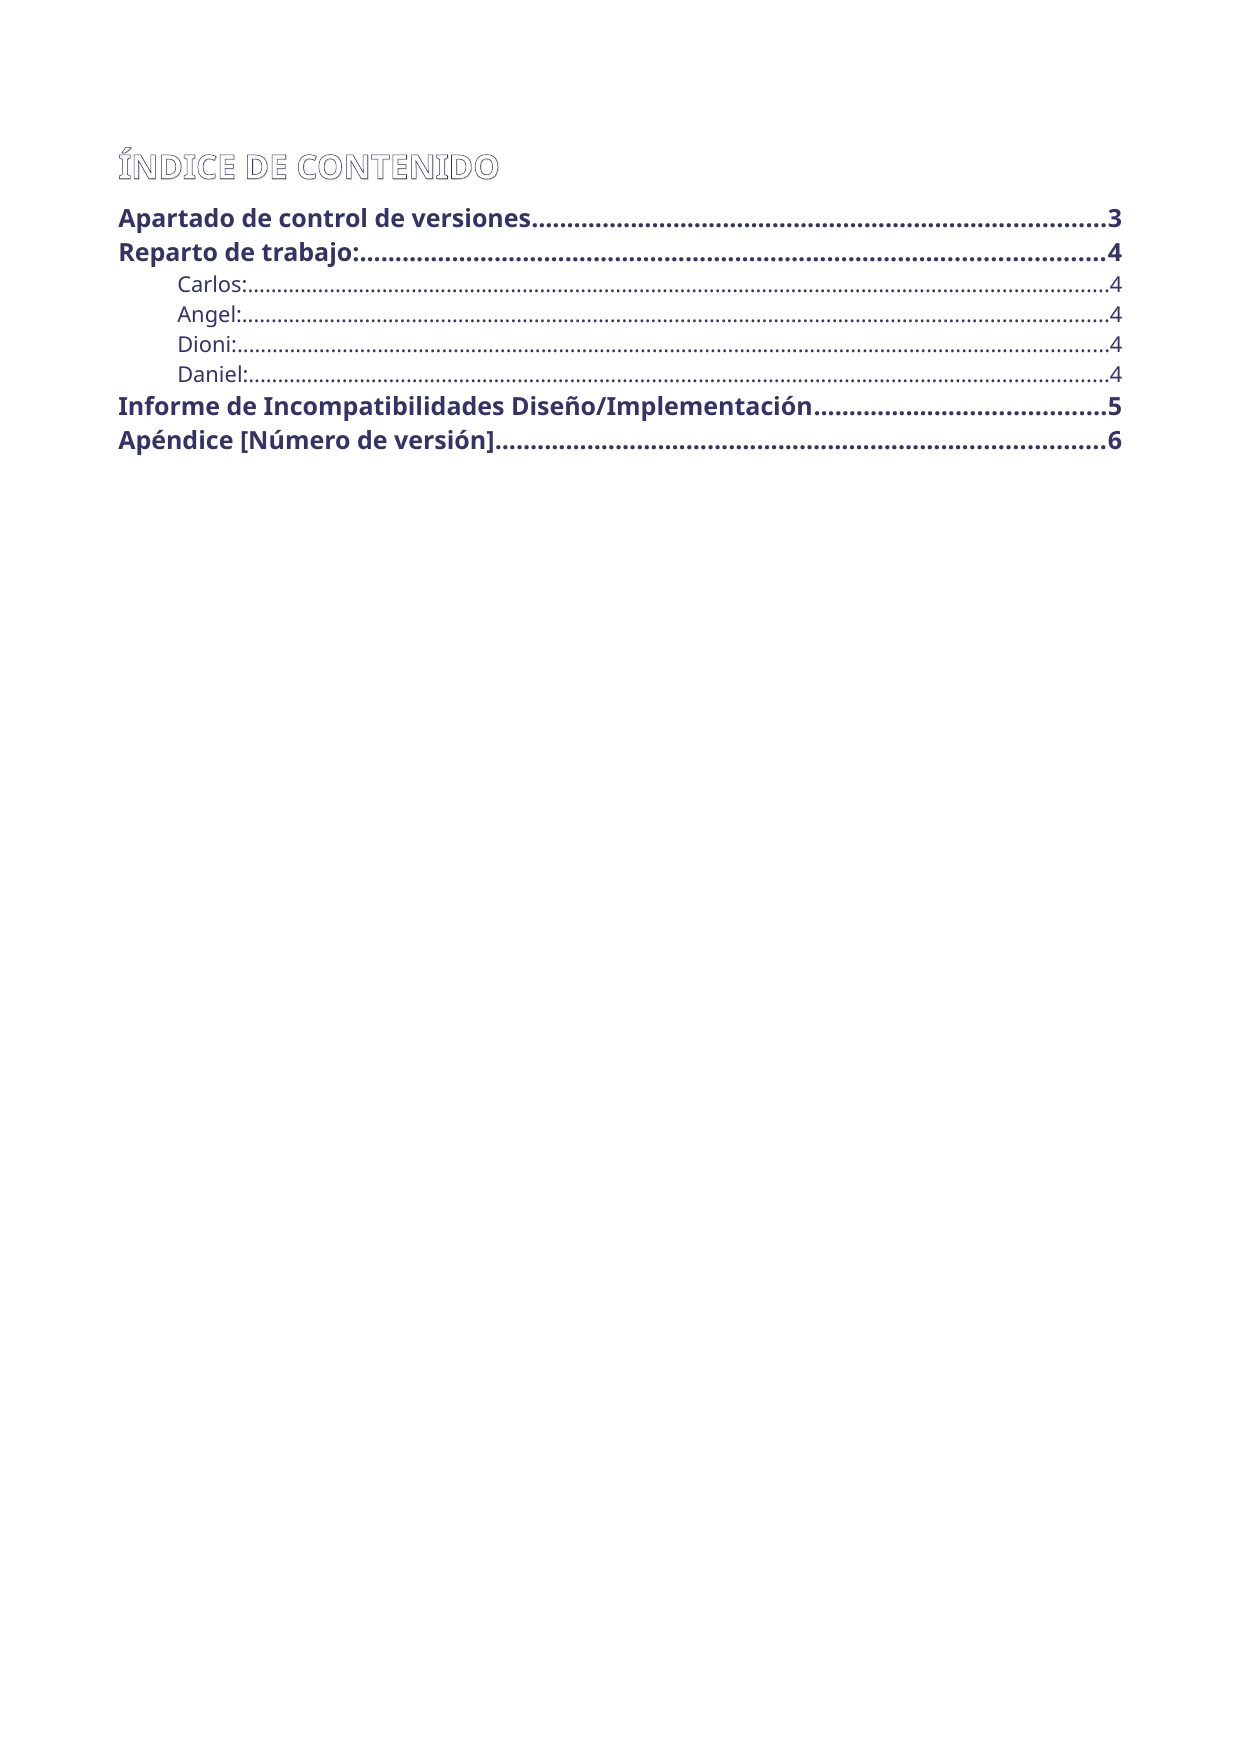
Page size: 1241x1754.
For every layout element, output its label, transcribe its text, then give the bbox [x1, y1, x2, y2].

text Carlos: 4 [177, 269, 1122, 299]
text Informe de Incompatibilidades Diseño/Implementación 5 [118, 388, 1122, 422]
text Apéndice [Número de versión] 6 [118, 422, 1122, 456]
text Angel: 4 [177, 299, 1122, 329]
subtitle Índice de contenido [118, 143, 1122, 188]
text Daniel: 4 [177, 358, 1122, 388]
text Dioni: 4 [177, 329, 1122, 358]
text Reparto de trabajo: 4 [118, 235, 1122, 269]
text Apartado de control de versiones 3 [118, 201, 1122, 235]
